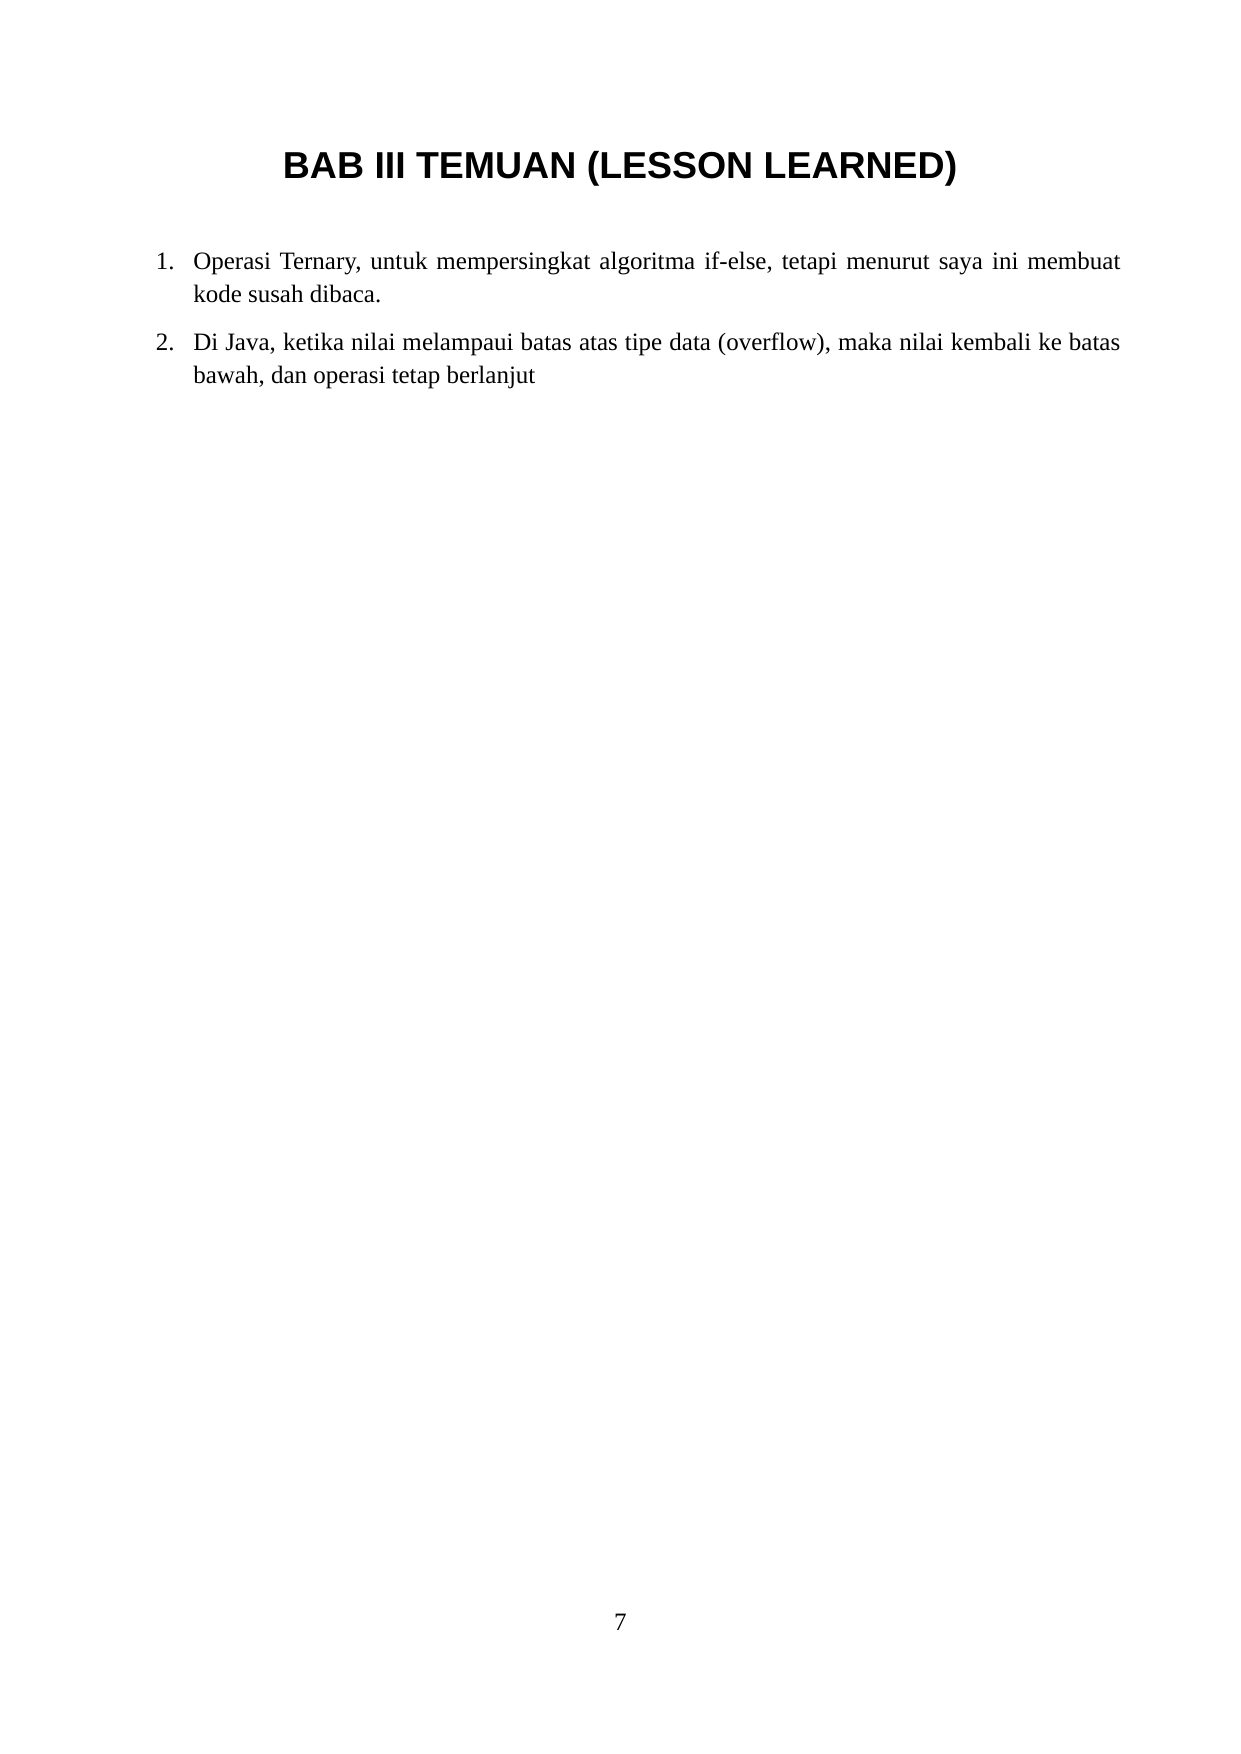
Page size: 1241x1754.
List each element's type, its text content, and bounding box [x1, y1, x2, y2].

subtitle BAB III TEMUAN (LESSON LEARNED) [118, 143, 1122, 186]
list Operasi Ternary, untuk mempersingkat algoritma if-else, tetapi menurut saya ini membuat kode susah dibaca. [156, 246, 1122, 308]
list Di Java, ketika nilai melampaui batas atas tipe data (overflow), maka nilai kembali ke batas bawah, dan operasi tetap berlanjut [156, 327, 1122, 389]
